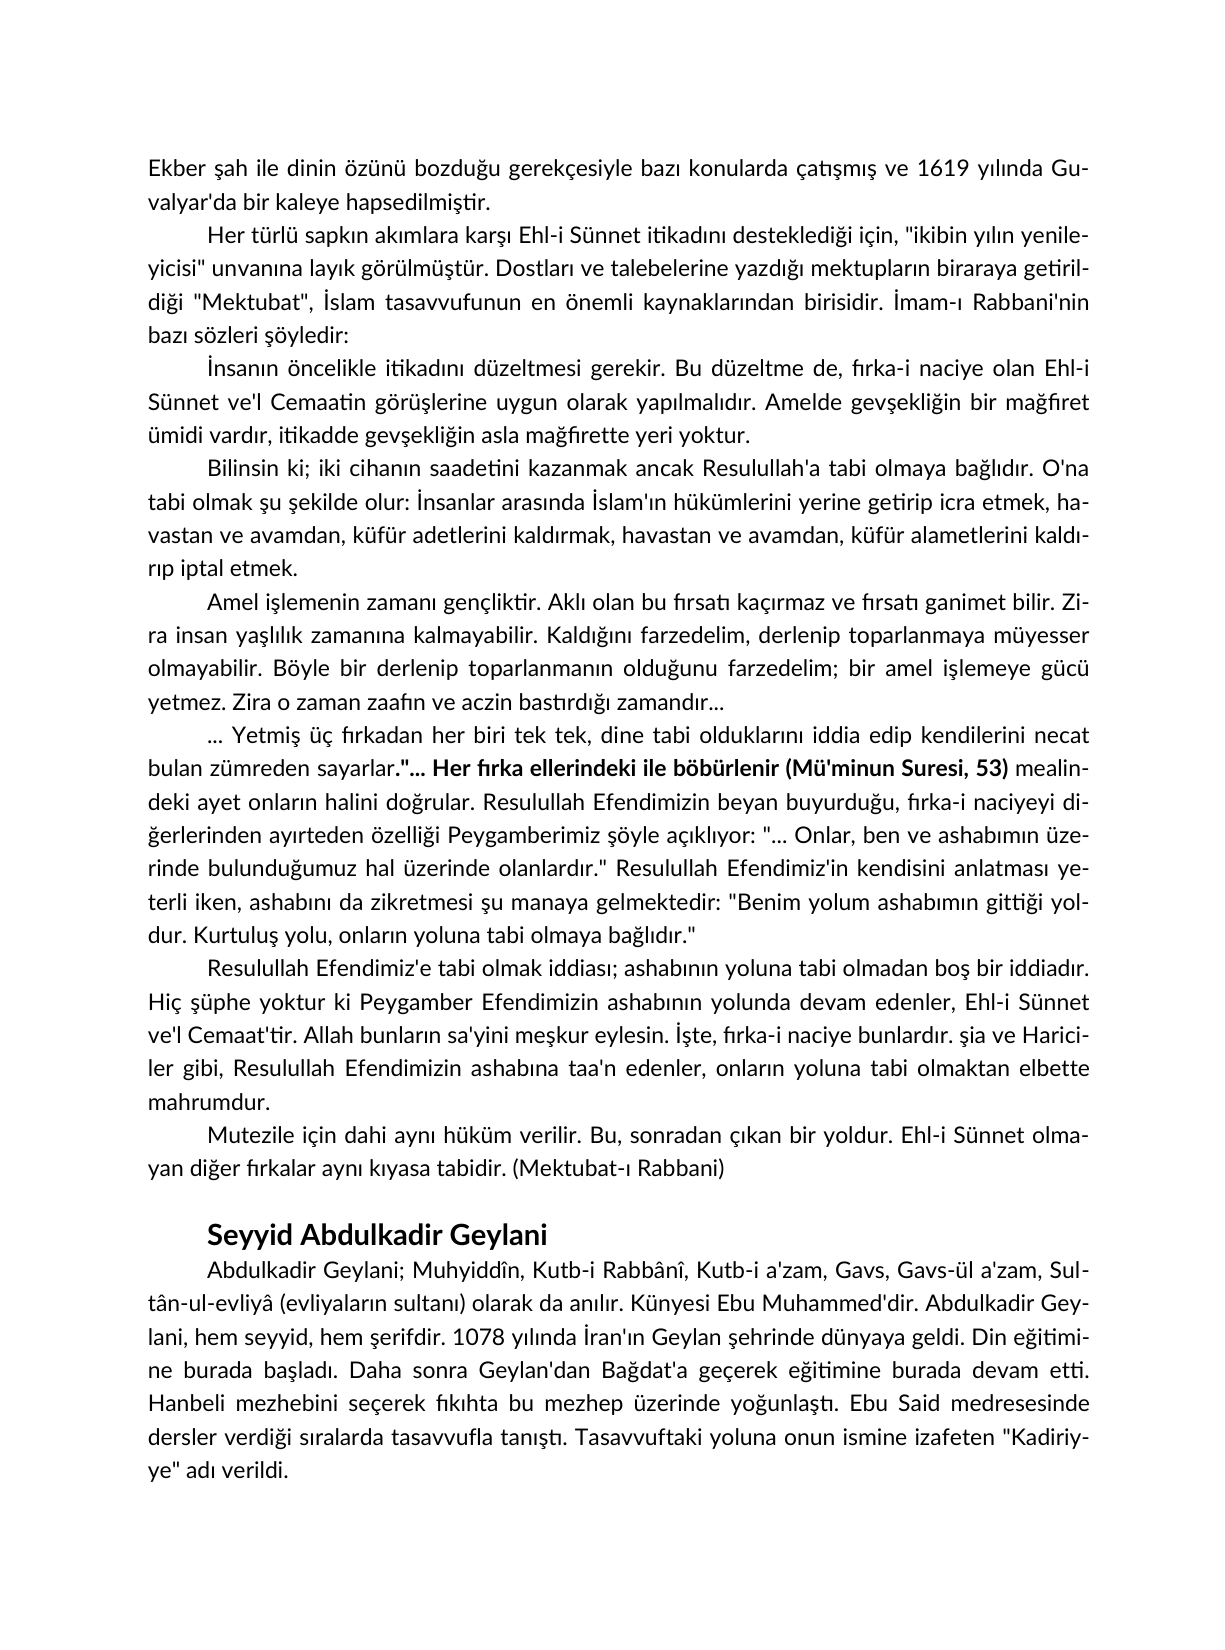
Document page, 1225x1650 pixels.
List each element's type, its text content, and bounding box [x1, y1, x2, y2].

text Amel iş­le­me­nin za­ma­nı genç­lik­tir. Ak­lı olan bu fır­sa­tı ka­çır­maz ve fır­sa­tı ga­ni­met bi­lir. Zi­ra in­san yaş­lı­lık za­ma­nı­na kal­ma­ya­bi­lir. Kal­dı­ğı­nı far­ze­de­lim, der­le­nip to­par­lan­ma­ya mü­yes­ser ol­ma­ya­bi­lir. Böy­le bir der­le­nip to­par­lan­ma­nın ol­du­ğu­nu far­ze­de­lim; bir amel iş­le­me­ye gü­cü yet­mez. Zi­ra o za­man za­afın ve ac­zin bas­tır­dı­ğı za­man­dır... [148, 583, 1090, 717]
text Mu­te­zi­le için da­hi ay­nı hü­küm ve­ri­lir. Bu, son­ra­dan çı­kan bir yol­dur. Ehl-i Sün­net ol­ma­yan di­ğer fır­ka­lar ay­nı kı­ya­sa ta­bi­dir. (Mek­tu­bat-ı Rab­ba­ni) [148, 1117, 1090, 1183]
text Ek­ber şah ile di­nin özü­nü boz­du­ğu ge­rek­çe­siy­le ba­zı ko­nu­lar­da ça­tış­mış ve 1619 yı­lın­da Gu­val­yar'da bir ka­le­ye hap­se­dil­miş­tir. [148, 150, 1090, 217]
text Ab­dul­ka­dir Gey­la­ni; Muh­yid­dîn, Kutb-i Rab­bâ­nî, Kutb-i a'zam, Gavs, Gavs-ül a'zam, Sul­tân-ul-ev­li­yâ (ev­li­ya­la­rın sul­ta­nı) ola­rak da anı­lır. Kün­ye­si Ebu Mu­ham­med'dir. Ab­dul­ka­dir Gey­la­ni, hem sey­yid, hem şe­rif­dir. 1078 yı­lın­da İran'ın Gey­lan şeh­rin­de dün­ya­ya gel­di. Din eği­ti­mi­ne bu­ra­da baş­la­dı. Da­ha son­ra Gey­lan'dan Bağ­dat'a ge­çe­rek eği­ti­mi­ne bu­ra­da de­vam et­ti. Han­be­li mez­he­bi­ni se­çe­rek fı­kıh­ta bu mez­hep üze­rin­de yo­ğun­laş­tı. Ebu Sa­id med­re­se­sin­de ders­ler ver­di­ği sı­ra­lar­da ta­sav­vuf­la ta­nış­tı. Ta­sav­vuf­ta­ki yo­lu­na onun is­mi­ne iza­fe­ten "Ka­di­riy­ye" adı ve­ril­di. [148, 1252, 1090, 1485]
text Her tür­lü sap­kın akım­la­ra kar­şı Ehl-i Sün­net iti­ka­dı­nı des­tek­le­di­ği için, "iki­bin yı­lın ye­ni­le­yi­ci­si" un­va­nı­na la­yık gö­rül­müş­tür. Dost­la­rı ve ta­le­be­le­ri­ne yaz­dı­ğı mek­tup­la­rın bi­ra­ra­ya ge­ti­ril­di­ği "Mek­tu­bat", İs­lam ta­sav­vu­fu­nun en önem­li kay­nak­la­rın­dan bi­ri­si­dir. İmam-ı Rab­ba­ni'nin ba­zı söz­le­ri şöy­le­dir: [148, 217, 1090, 350]
text İn­sa­nın ön­ce­lik­le iti­ka­dı­nı dü­zelt­me­si ge­re­kir. Bu dü­zelt­me de, fır­ka-i na­ci­ye olan Ehl-i Sün­net ve'l Ce­ma­atin gö­rüş­le­ri­ne uy­gun ola­rak ya­pıl­ma­lı­dır. Amel­de gev­şek­li­ğin bir mağ­fi­ret ümi­di var­dır, iti­kad­de gev­şek­li­ğin as­la mağ­fi­ret­te ye­ri yok­tur. [148, 350, 1090, 450]
text Sey­yid Ab­dul­ka­dir Gey­la­ni [148, 1217, 1090, 1252]
text ... Yet­miş üç fır­ka­dan her bi­ri tek tek, di­ne ta­bi ol­duk­la­rı­nı id­dia edip ken­di­le­ri­ni ne­cat bu­lan züm­re­den sa­yar­lar."... Her fır­ka el­le­rin­de­ki ile bö­bür­le­nir (Mü'mi­nun Su­re­si, 53) me­alin­de­ki ayet on­la­rın ha­li­ni doğ­ru­lar. Re­su­lul­lah Efen­di­mi­zin be­yan bu­yur­du­ğu, fır­ka-i na­ci­ye­yi di­ğer­le­rin­den ayır­te­den özel­li­ği Pey­gam­be­ri­miz şöy­le açık­lı­yor: "... On­lar, ben ve as­ha­bı­mın üze­rin­de bu­lun­du­ğu­muz hal üze­rin­de olan­lar­dır." Re­su­lul­lah Efen­di­miz'in ken­di­si­ni an­lat­ma­sı ye­ter­li iken, as­ha­bı­nı da zik­ret­me­si şu ma­na­ya gel­mek­te­dir: "Be­nim yo­lum as­ha­bı­mın git­ti­ği yol­dur. Kur­tu­luş yo­lu, on­la­rın yo­lu­na ta­bi ol­ma­ya bağ­lı­dır." [148, 717, 1090, 950]
text Bil­in­sin ki; iki ci­ha­nın sa­ade­ti­ni ka­zan­mak an­cak Re­su­lul­lah'a ta­bi ol­ma­ya bağ­lı­dır. O'na ta­bi ol­mak şu şe­kil­de olur: İn­san­lar ara­sın­da İs­lam'ın hü­küm­le­ri­ni ye­ri­ne ge­ti­rip ic­ra et­mek, ha­vas­tan ve avam­dan, kü­für adet­le­ri­ni kal­dır­mak, ha­vas­tan ve avam­dan, kü­für ala­met­le­ri­ni kal­dı­rıp ip­tal et­mek. [148, 450, 1090, 583]
text Re­su­lul­lah Efen­di­miz'e ta­bi ol­mak id­di­ası; as­ha­bı­nın yo­lu­na ta­bi ol­ma­dan boş bir id­di­adır. Hiç şüp­he yok­tur ki Pey­gam­ber Efen­di­mi­zin as­ha­bı­nın yo­lu­nda de­vam eden­ler, Ehl-i Sün­net ve'l Ce­ma­at'­tir. Al­lah bun­la­rın sa'­yi­ni meş­kur ey­le­sin. İş­te, fır­ka-i na­ci­ye bun­lar­dır. şia ve Ha­ri­ci­ler gi­bi, Re­su­lul­lah Efen­di­mi­zin as­ha­bı­na taa'n eden­ler, on­la­rın yo­lu­na ta­bi ol­mak­tan el­bet­te mah­rum­dur. [148, 950, 1090, 1117]
